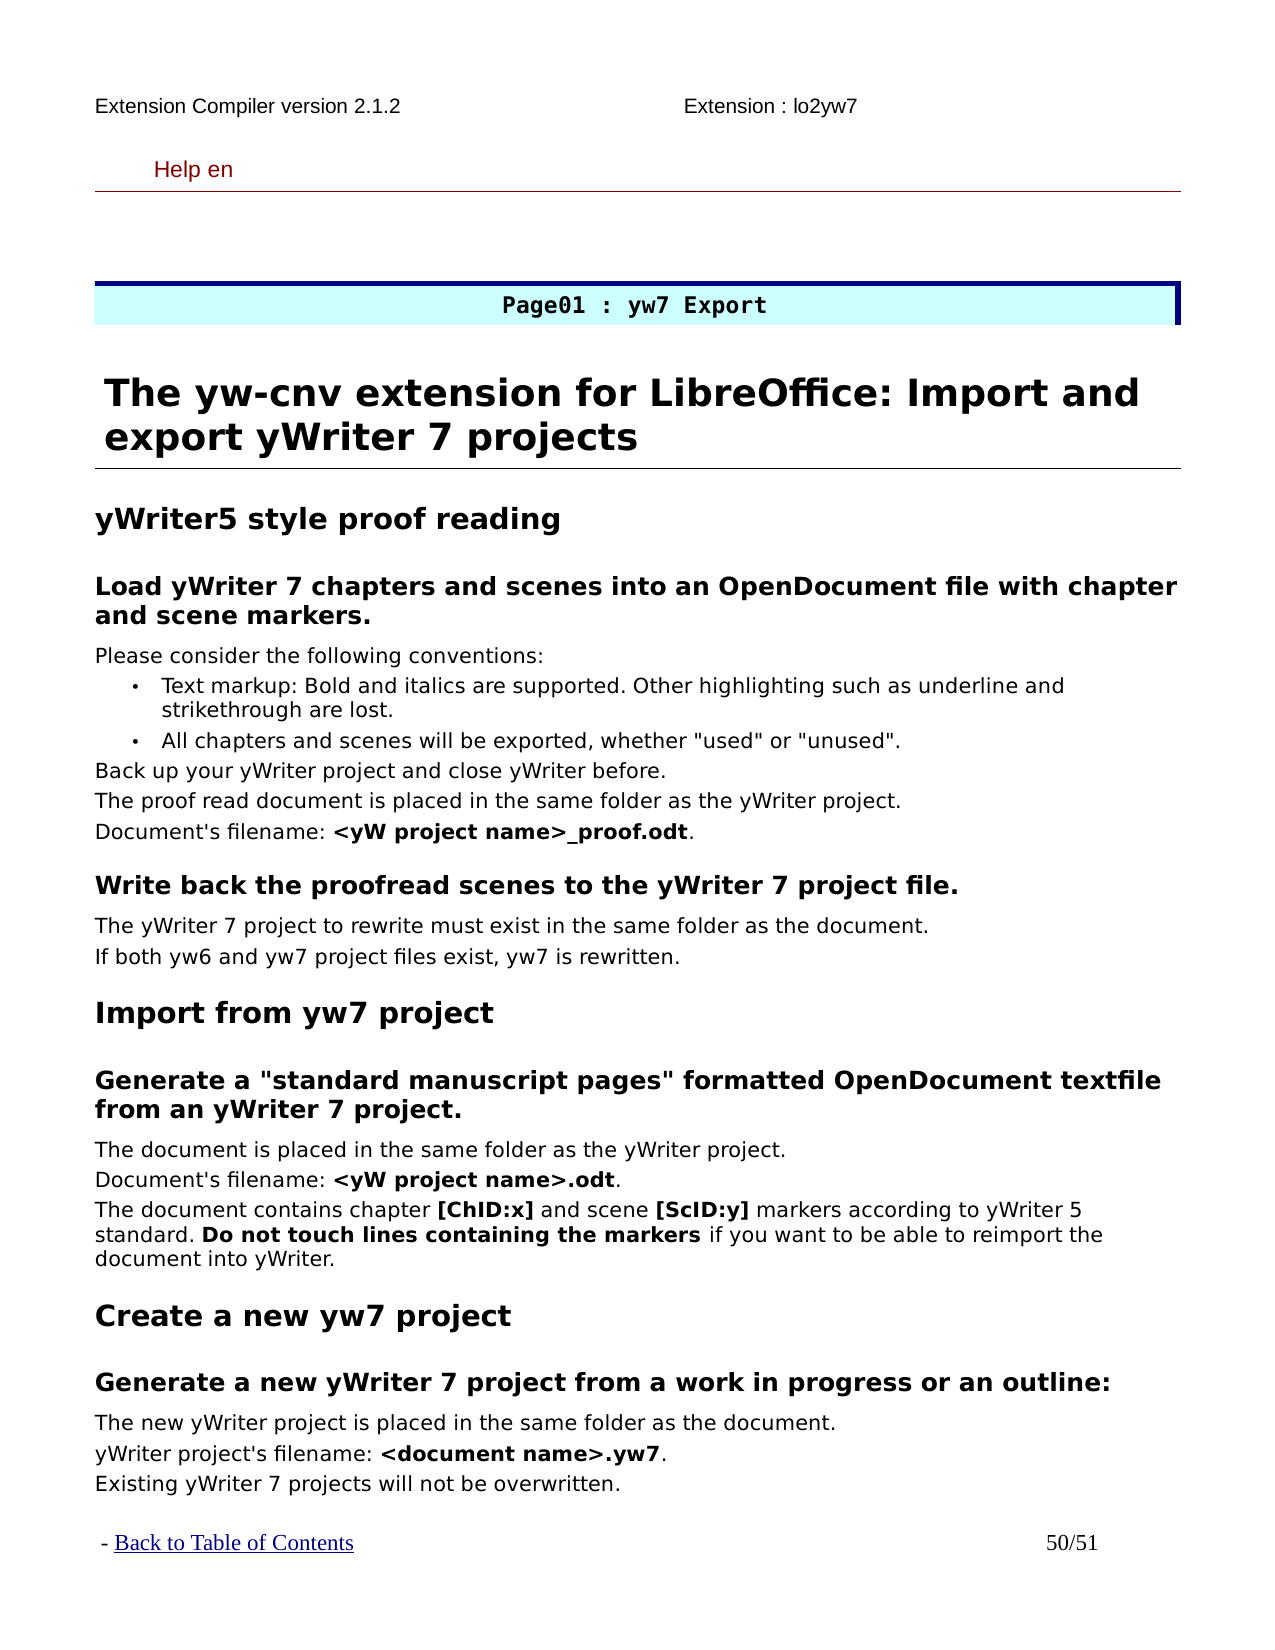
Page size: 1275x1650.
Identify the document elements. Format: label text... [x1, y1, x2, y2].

text Generate a new yWriter 7 project from a work in progress or an outline: [94, 1369, 1181, 1398]
text Document's filename: <yW project name>.odt. [94, 1168, 1181, 1192]
text Back up your yWriter project and close yWriter before. [94, 759, 1181, 783]
text The new yWriter project is placed in the same folder as the document. [94, 1411, 1181, 1436]
text Document's filename: <yW project name>_proof.odt. [94, 819, 1181, 844]
text If both yw6 and yw7 project files exist, yw7 is rewritten. [94, 944, 1181, 969]
text Generate a "standard manuscript pages" formatted OpenDocument textfile from an yWriter 7 project. [94, 1066, 1181, 1124]
list Text markup: Bold and italics are supported. Other highlighting such as underline and strikethrough are lost. [132, 674, 1181, 723]
text yWriter5 style proof reading [94, 503, 1181, 537]
text Write back the proofread scenes to the yWriter 7 project file. [94, 872, 1181, 901]
text The proof read document is placed in the same folder as the yWriter project. [94, 789, 1181, 814]
list All chapters and scenes will be exported, whether "used" or "unused". [132, 729, 1181, 753]
text Page01 : yw7 Export [94, 282, 1175, 325]
text The yw-cnv extension for LibreOffice: Import and export yWriter 7 projects [94, 361, 1181, 468]
text The yWriter 7 project to rewrite must exist in the same folder as the document. [94, 914, 1181, 939]
text Load yWriter 7 chapters and scenes into an OpenDocument file with chapter and scene markers. [94, 572, 1181, 630]
text Create a new yw7 project [94, 1299, 1181, 1333]
text Existing yWriter 7 projects will not be overwritten. [94, 1472, 1181, 1496]
text Help en [94, 147, 1181, 192]
text The document is placed in the same folder as the yWriter project. [94, 1138, 1181, 1162]
text Import from yw7 project [94, 997, 1181, 1031]
text Please consider the following conventions: [94, 643, 1181, 668]
text yWriter project's filename: <document name>.yw7. [94, 1442, 1181, 1466]
text The document contains chapter [ChID:x] and scene [ScID:y] markers according to yWriter 5 standard. Do not touch lines containing the markers if you want to be able to reimport the document into yWriter. [94, 1198, 1181, 1272]
